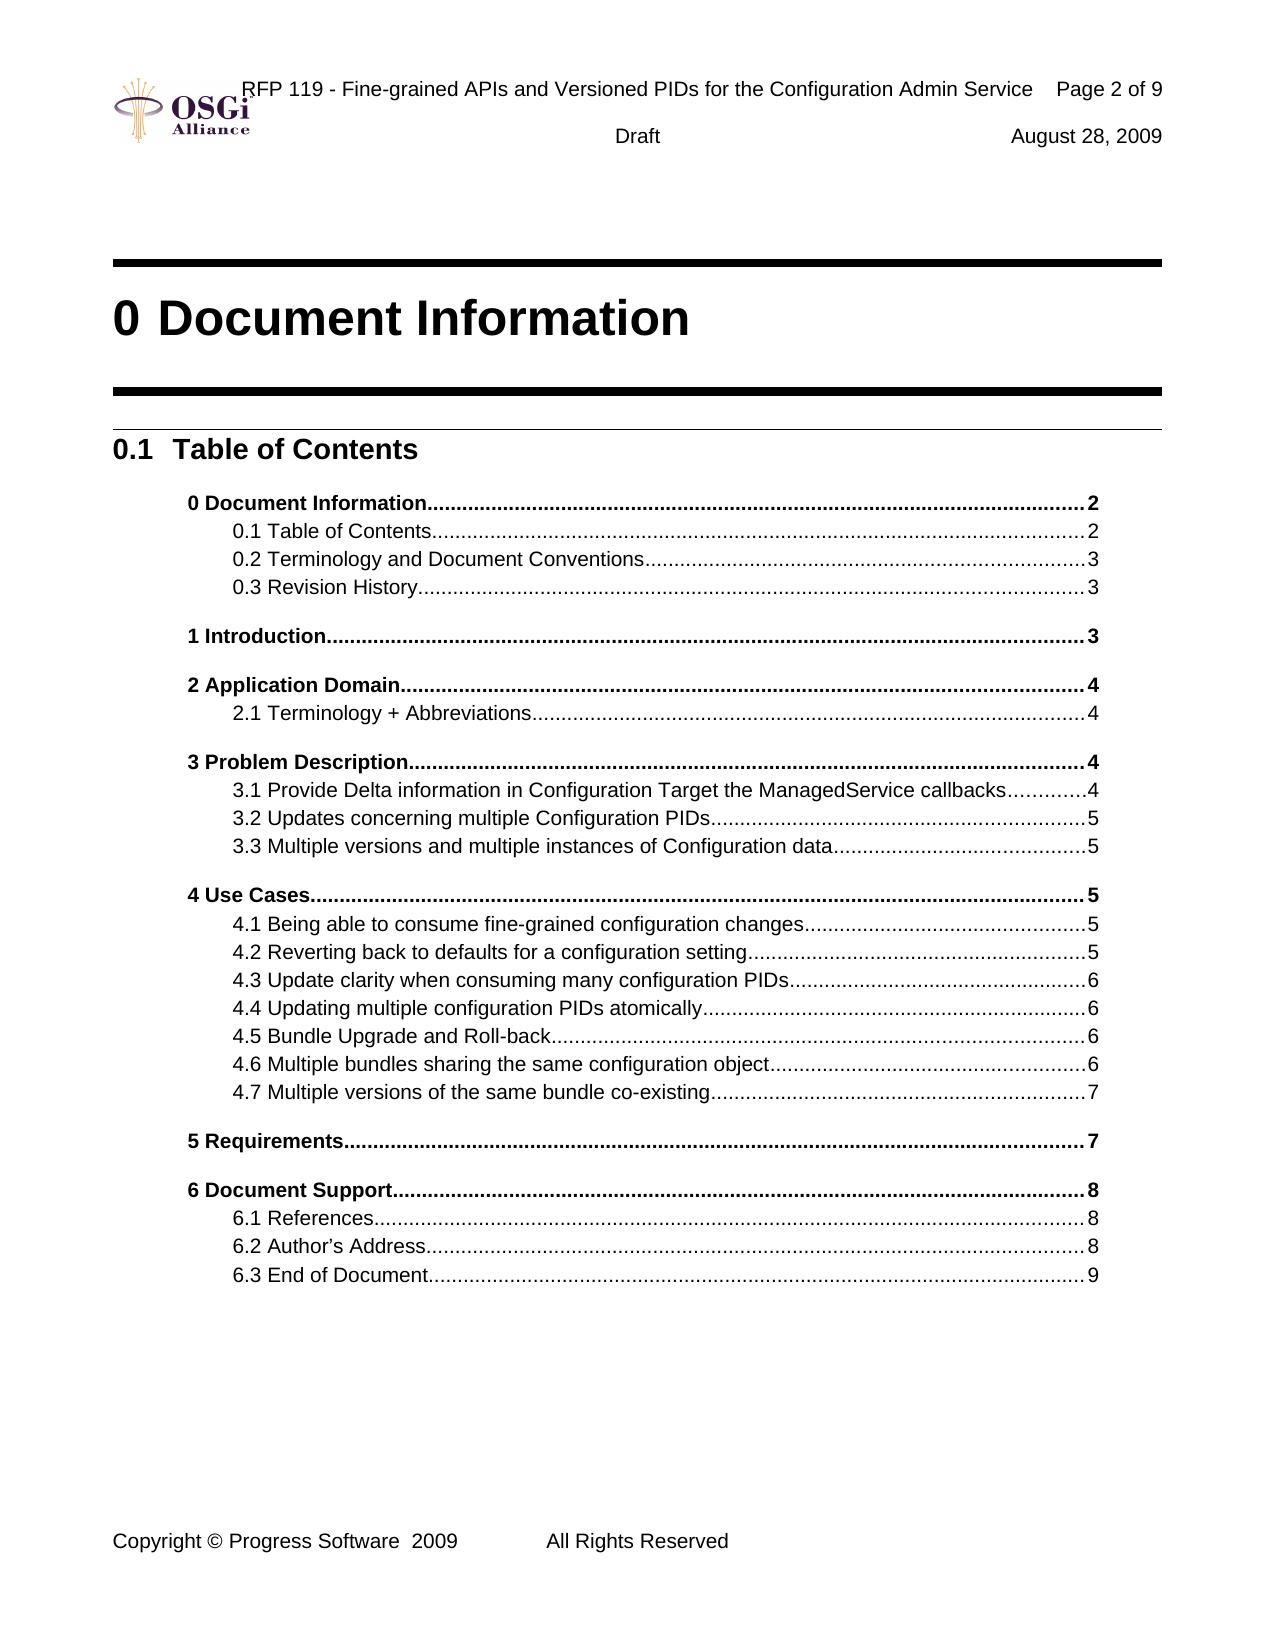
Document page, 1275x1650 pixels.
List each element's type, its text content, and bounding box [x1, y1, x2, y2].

text 2.1 Terminology + Abbreviations 4 [232, 701, 1162, 725]
text 4.2 Reverting back to defaults for a configuration setting 5 [232, 939, 1162, 963]
subtitle Document Information [112, 260, 1162, 396]
text 4.6 Multiple bundles sharing the same configuration object 6 [232, 1052, 1162, 1076]
text 5 Requirements 7 [187, 1129, 1162, 1153]
text 6 Document Support 8 [187, 1178, 1162, 1202]
picture [245, 83, 253, 89]
text 4.7 Multiple versions of the same bundle co-existing 7 [232, 1080, 1162, 1104]
subtitle Table of Contents [112, 430, 1162, 466]
text 3.3 Multiple versions and multiple instances of Configuration data 5 [232, 834, 1162, 858]
text 3.1 Provide Delta information in Configuration Target the ManagedService callbacks 4 [232, 778, 1162, 802]
text 3.2 Updates concerning multiple Configuration PIDs 5 [232, 806, 1162, 830]
text 0 Document Information 2 [187, 491, 1162, 514]
text 4.5 Bundle Upgrade and Roll-back 6 [232, 1024, 1162, 1048]
text 0.2 Terminology and Document Conventions 3 [232, 547, 1162, 571]
text 6.2 Author’s Address 8 [232, 1234, 1162, 1258]
text 4.3 Update clarity when consuming many configuration PIDs 6 [232, 968, 1162, 992]
text 1 Introduction 3 [187, 624, 1162, 648]
text 6.3 End of Document 9 [232, 1262, 1162, 1286]
text 4 Use Cases 5 [187, 883, 1162, 907]
text 0.1 Table of Contents 2 [232, 519, 1162, 543]
text 6.1 References 8 [232, 1206, 1162, 1230]
text 3 Problem Description 4 [187, 750, 1162, 774]
picture [114, 78, 254, 143]
text 2 Application Domain 4 [187, 673, 1162, 697]
text 4.1 Being able to consume fine-grained configuration changes 5 [232, 911, 1162, 935]
text 4.4 Updating multiple configuration PIDs atomically 6 [232, 996, 1162, 1020]
text 0.3 Revision History 3 [232, 575, 1162, 599]
